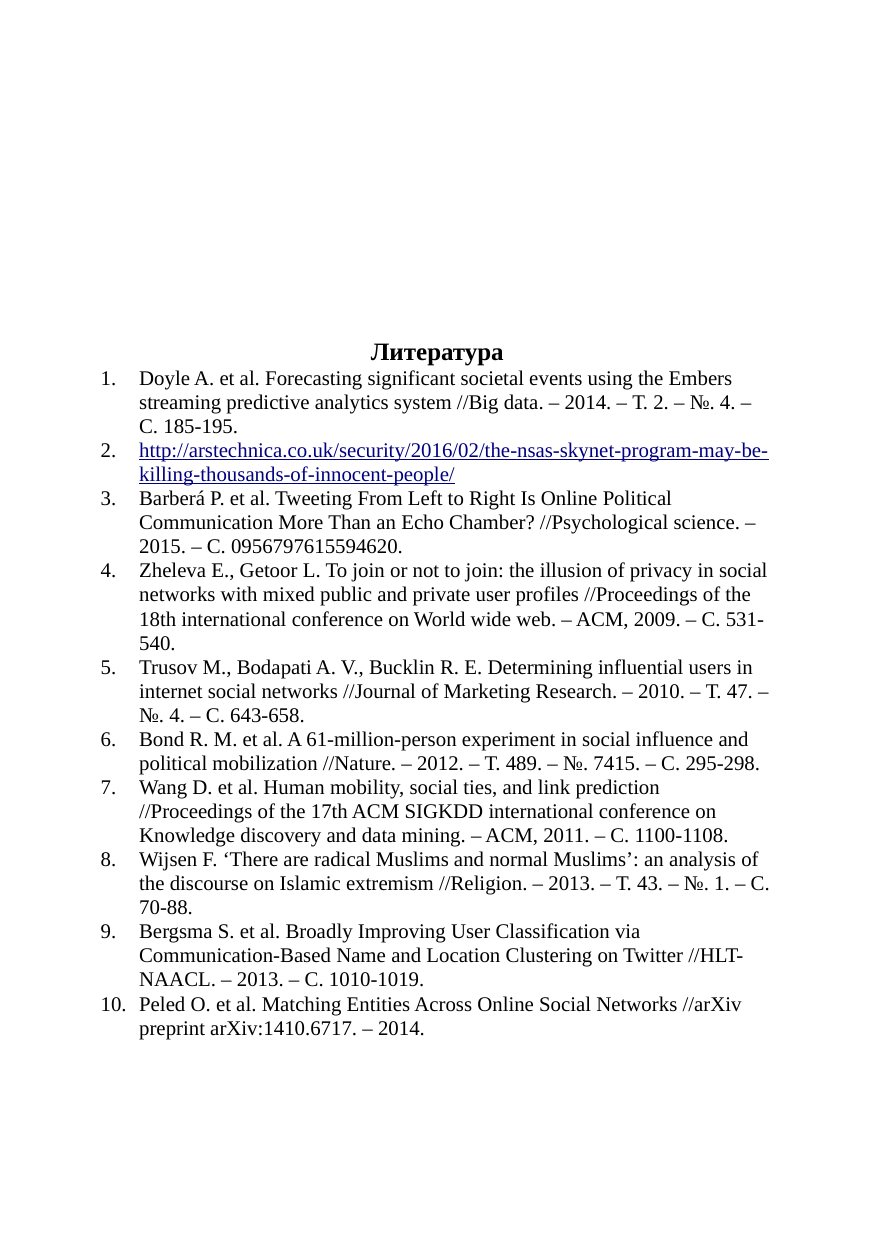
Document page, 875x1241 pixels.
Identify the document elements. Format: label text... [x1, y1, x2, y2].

list Wang D. et al. Human mobility, social ties, and link prediction //Proceedings of the 17th ACM SIGKDD international conference on Knowledge discovery and data mining. – ACM, 2011. – С. 1100-1108. [100, 775, 774, 847]
list Zheleva E., Getoor L. To join or not to join: the illusion of privacy in social networks with mixed public and private user profiles //Proceedings of the 18th international conference on World wide web. – ACM, 2009. – С. 531-540. [100, 558, 774, 654]
list Bergsma S. et al. Broadly Improving User Classification via Communication-Based Name and Location Clustering on Twitter //HLT-NAACL. – 2013. – С. 1010-1019. [100, 919, 774, 991]
list Bond R. M. et al. A 61-million-person experiment in social influence and political mobilization //Nature. – 2012. – Т. 489. – №. 7415. – С. 295-298. [100, 727, 774, 775]
list Wijsen F. ‘There are radical Muslims and normal Muslims’: an analysis of the discourse on Islamic extremism //Religion. – 2013. – Т. 43. – №. 1. – С. 70-88. [100, 847, 774, 919]
list Barberá P. et al. Tweeting From Left to Right Is Online Political Communication More Than an Echo Chamber? //Psychological science. – 2015. – С. 0956797615594620. [100, 486, 774, 558]
list Trusov M., Bodapati A. V., Bucklin R. E. Determining influential users in internet social networks //Journal of Marketing Research. – 2010. – Т. 47. – №. 4. – С. 643-658. [100, 654, 774, 727]
subtitle Литература [100, 337, 774, 366]
list Doyle A. et al. Forecasting significant societal events using the Embers streaming predictive analytics system //Big data. – 2014. – Т. 2. – №. 4. – С. 185-195. [100, 366, 774, 438]
list http://arstechnica.co.uk/security/2016/02/the-nsas-skynet-program-may-be-killing-thousands-of-innocent-people/ [100, 438, 774, 486]
list Peled O. et al. Matching Entities Across Online Social Networks //arXiv preprint arXiv:1410.6717. – 2014. [100, 991, 774, 1039]
